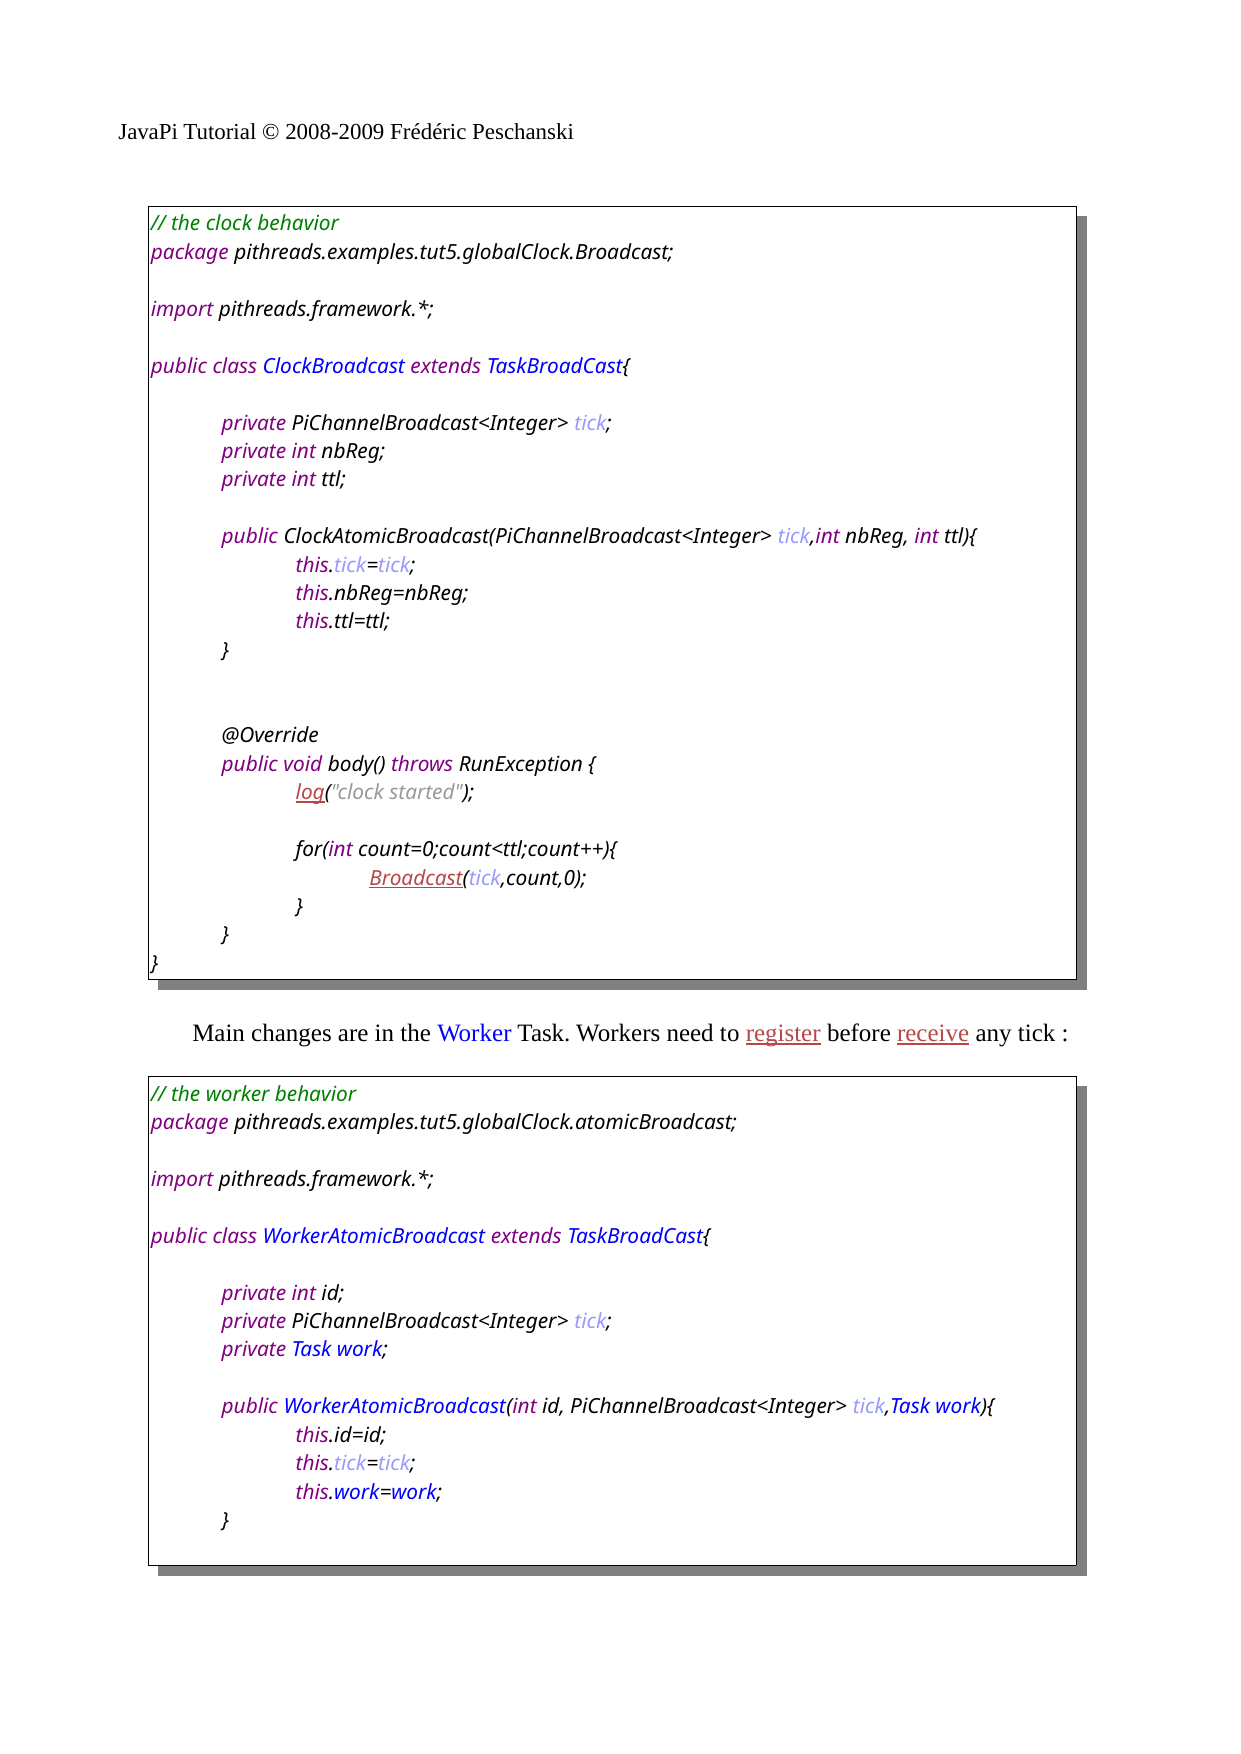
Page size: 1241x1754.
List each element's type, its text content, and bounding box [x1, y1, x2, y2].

text } [149, 632, 1076, 663]
text } [149, 1502, 1076, 1534]
text private int nbReg; [149, 433, 1076, 461]
text Broadcast(tick,count,0); [149, 859, 1076, 888]
text this.ttl=ttl; [149, 604, 1076, 632]
text this.work=work; [149, 1474, 1076, 1502]
text private int ttl; [149, 461, 1076, 493]
text public class WorkerAtomicBroadcast extends TaskBroadCast{ [149, 1218, 1076, 1249]
text import pithreads.framework.*; [149, 291, 1076, 322]
text } [149, 888, 1076, 916]
text this.id=id; [149, 1417, 1076, 1445]
text log("clock started"); [149, 774, 1076, 806]
text public class ClockBroadcast extends TaskBroadCast{ [149, 348, 1076, 379]
text this.tick=tick; [149, 547, 1076, 575]
text package pithreads.examples.tut5.globalClock.atomicBroadcast; [149, 1104, 1076, 1136]
text this.nbReg=nbReg; [149, 575, 1076, 604]
text } [149, 945, 1076, 979]
text private PiChannelBroadcast<Integer> tick; [149, 1303, 1076, 1332]
text // the worker behavior [149, 1077, 1076, 1104]
text public void body() throws RunException { [149, 746, 1076, 774]
text // the clock behavior [149, 207, 1076, 234]
text this.tick=tick; [149, 1445, 1076, 1474]
text for(int count=0;count<ttl;count++){ [149, 831, 1076, 859]
text package pithreads.examples.tut5.globalClock.Broadcast; [149, 234, 1076, 265]
text } [149, 916, 1076, 945]
text private Task work; [149, 1332, 1076, 1363]
text private int id; [149, 1275, 1076, 1303]
text public WorkerAtomicBroadcast(int id, PiChannelBroadcast<Integer> tick,Task work){ [149, 1388, 1076, 1417]
text Main changes are in the Worker Task. Workers need to register before receive any tick : [118, 1018, 1122, 1047]
text private PiChannelBroadcast<Integer> tick; [149, 404, 1076, 433]
text @Override [149, 717, 1076, 746]
text import pithreads.framework.*; [149, 1161, 1076, 1192]
text public ClockAtomicBroadcast(PiChannelBroadcast<Integer> tick,int nbReg, int ttl){ [149, 518, 1076, 547]
